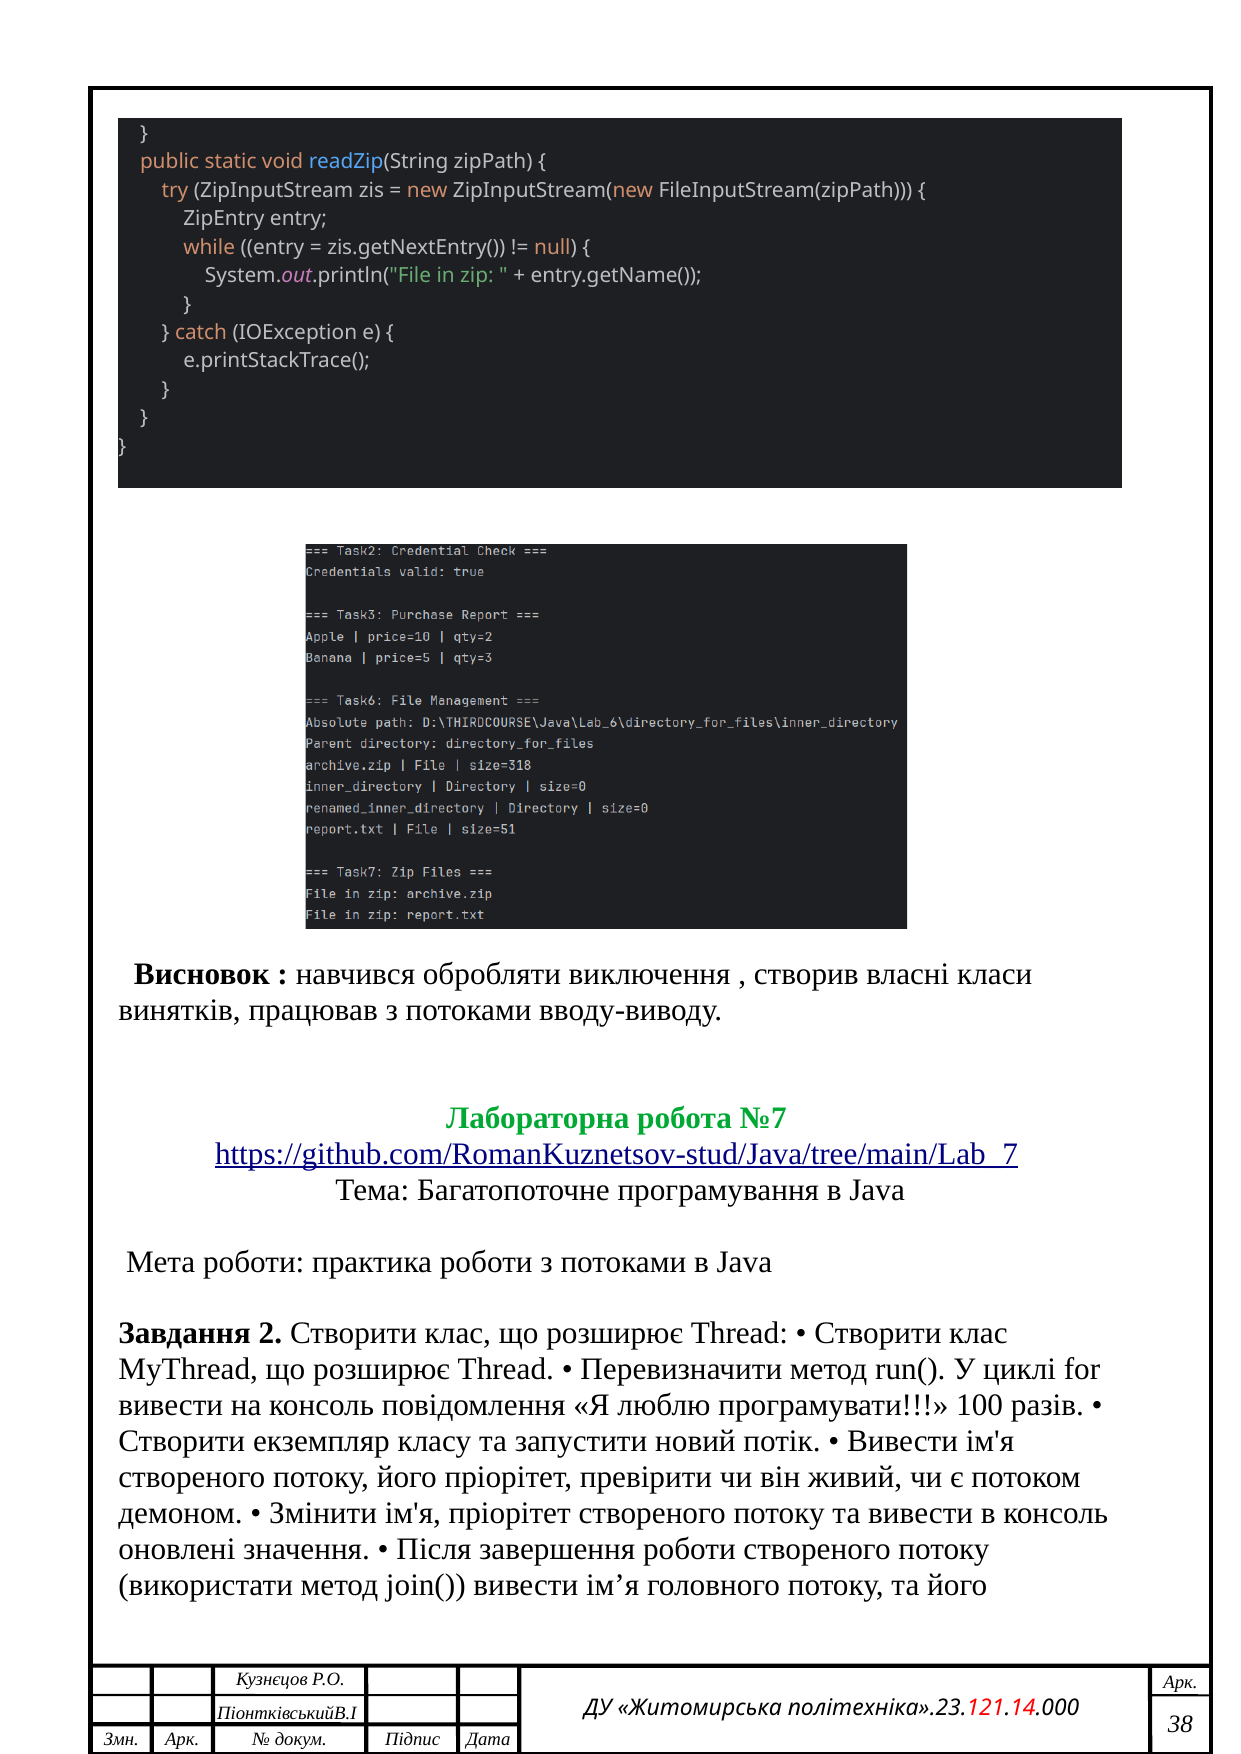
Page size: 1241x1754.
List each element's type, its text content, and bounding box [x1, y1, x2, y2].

text Лабораторна робота №7 [118, 1099, 1122, 1135]
text https://github.com/RomanKuznetsov-stud/Java/tree/main/Lab_7 [118, 1135, 1122, 1171]
text } public static void readZip(String zipPath) { try (ZipInputStream zis = new ZipInputStream(new FileInputStream(zipPath))) { ZipEntry entry; while ((entry = zis.getNextEntry()) != null) { System.out.println("File in zip: " + entry.getName()); } } catch (IOException e) { e.printStackTrace(); } } } [118, 118, 1122, 488]
text Висновок : навчився обробляти виключення , створив власні класи винятків, працював з потоками вводу-виводу. [118, 955, 1122, 1027]
picture [305, 544, 908, 929]
text Мета роботи: практика роботи з потоками в Java [118, 1243, 1122, 1279]
text Завдання 2. Створити клас, що розширює Thread: • Створити клас MyThread, що розширює Thread. • Перевизначити метод run(). У циклі for вивести на консоль повідомлення «Я люблю програмувати!!!» 100 разів. • Створити екземпляр класу та запустити новий потік. • Вивести ім'я створеного потоку, його пріорітет, превірити чи він живий, чи є потоком демоном. • Змінити ім'я, пріорітет створеного потоку та вивести в консоль оновлені значення. • Після завершення роботи створеного потоку (використати метод join()) вивести ім’я головного потоку, та його [118, 1315, 1122, 1602]
text Тема: Багатопоточне програмування в Java [118, 1171, 1122, 1207]
